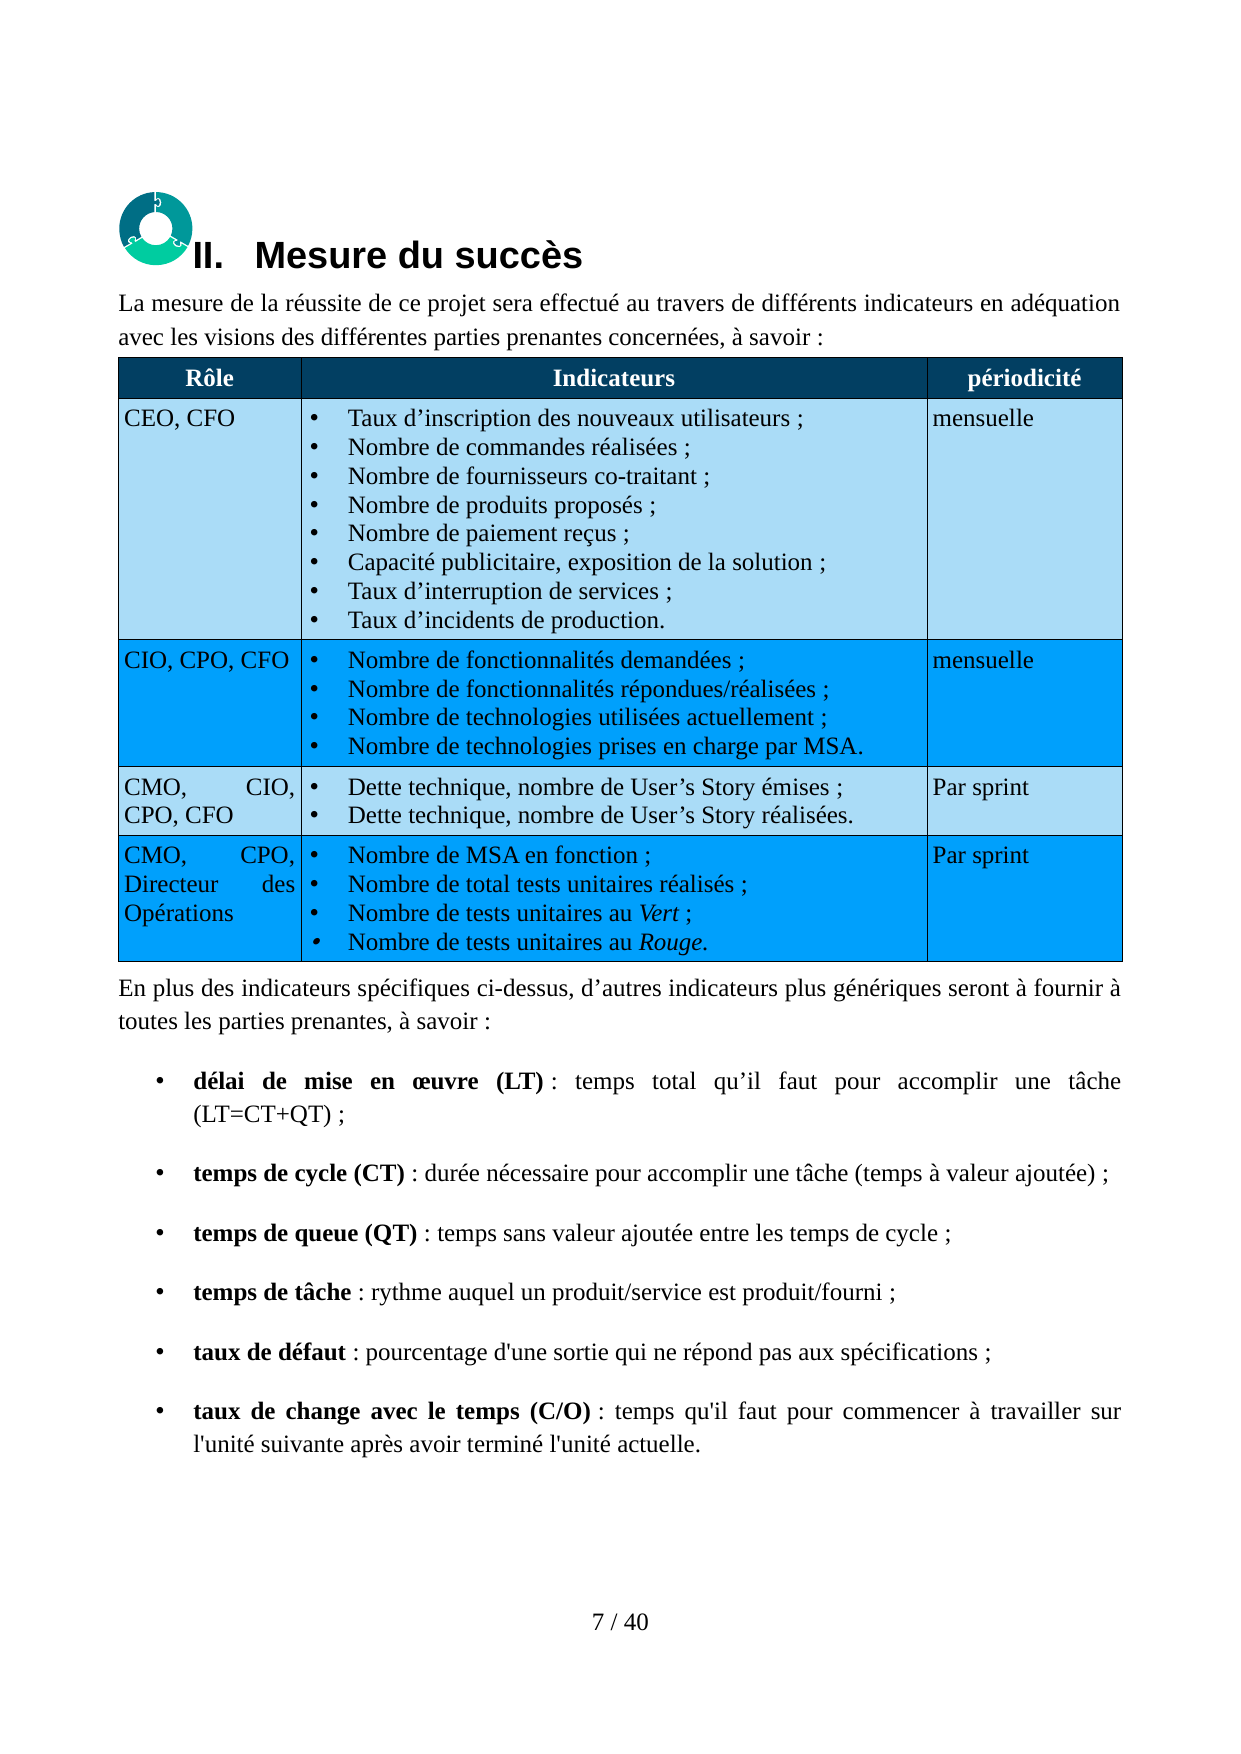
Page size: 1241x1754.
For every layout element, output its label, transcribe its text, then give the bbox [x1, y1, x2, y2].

list taux de défaut : pourcentage d'une sortie qui ne répond pas aux spécifications ; [156, 1337, 1122, 1366]
table_cell CMO, CIO, CPO, CFO [119, 767, 301, 835]
table_header Rôle [119, 358, 301, 398]
list temps de queue (QT) : temps sans valeur ajoutée entre les temps de cycle ; [156, 1218, 1122, 1247]
table_header Indicateurs [302, 358, 927, 398]
table_cell mensuelle [928, 640, 1122, 766]
table_cell Taux d’inscription des nouveaux utilisateurs ; Nombre de commandes réalisées ; Nombre de fournisseurs co-traitant ; Nombre de produits proposés ; Nombre de paiement reçus ; Capacité publicitaire, exposition de la solution ; Taux d’interruption de services ; Taux d’incidents de production. [302, 399, 927, 639]
table_cell Par sprint [928, 836, 1122, 961]
table_header périodicité [928, 358, 1122, 398]
subtitle Mesure du succès [118, 232, 1122, 276]
text La mesure de la réussite de ce projet sera effectué au travers de différents indicateurs en adéquation avec les visions des différentes parties prenantes concernées, à savoir : [118, 288, 1122, 350]
text En plus des indicateurs spécifiques ci-dessus, d’autres indicateurs plus génériques seront à fournir à toutes les parties prenantes, à savoir : [118, 973, 1122, 1035]
table_cell CIO, CPO, CFO [119, 640, 301, 766]
list taux de change avec le temps (C/O) : temps qu'il faut pour commencer à travailler sur l'unité suivante après avoir terminé l'unité actuelle. [156, 1396, 1122, 1458]
table_cell Dette technique, nombre de User’s Story émises ; Dette technique, nombre de User’s Story réalisées. [302, 767, 927, 835]
table_cell Nombre de fonctionnalités demandées ; Nombre de fonctionnalités répondues/réalisées ; Nombre de technologies utilisées actuellement ; Nombre de technologies prises en charge par MSA. [302, 640, 927, 766]
table_cell CEO, CFO [119, 399, 301, 639]
table_cell mensuelle [928, 399, 1122, 639]
table_cell Par sprint [928, 767, 1122, 835]
table_cell CMO, CPO, Directeur des Opérations [119, 836, 301, 961]
list temps de tâche : rythme auquel un produit/service est produit/fourni ; [156, 1277, 1122, 1306]
table_cell Nombre de MSA en fonction ; Nombre de total tests unitaires réalisés ; Nombre de tests unitaires au Vert ; Nombre de tests unitaires au Rouge. [302, 836, 927, 961]
list temps de cycle (CT) : durée nécessaire pour accomplir une tâche (temps à valeur ajoutée) ; [156, 1158, 1122, 1187]
list délai de mise en œuvre (LT) : temps total qu’il faut pour accomplir une tâche (LT=CT+QT) ; [156, 1066, 1122, 1128]
